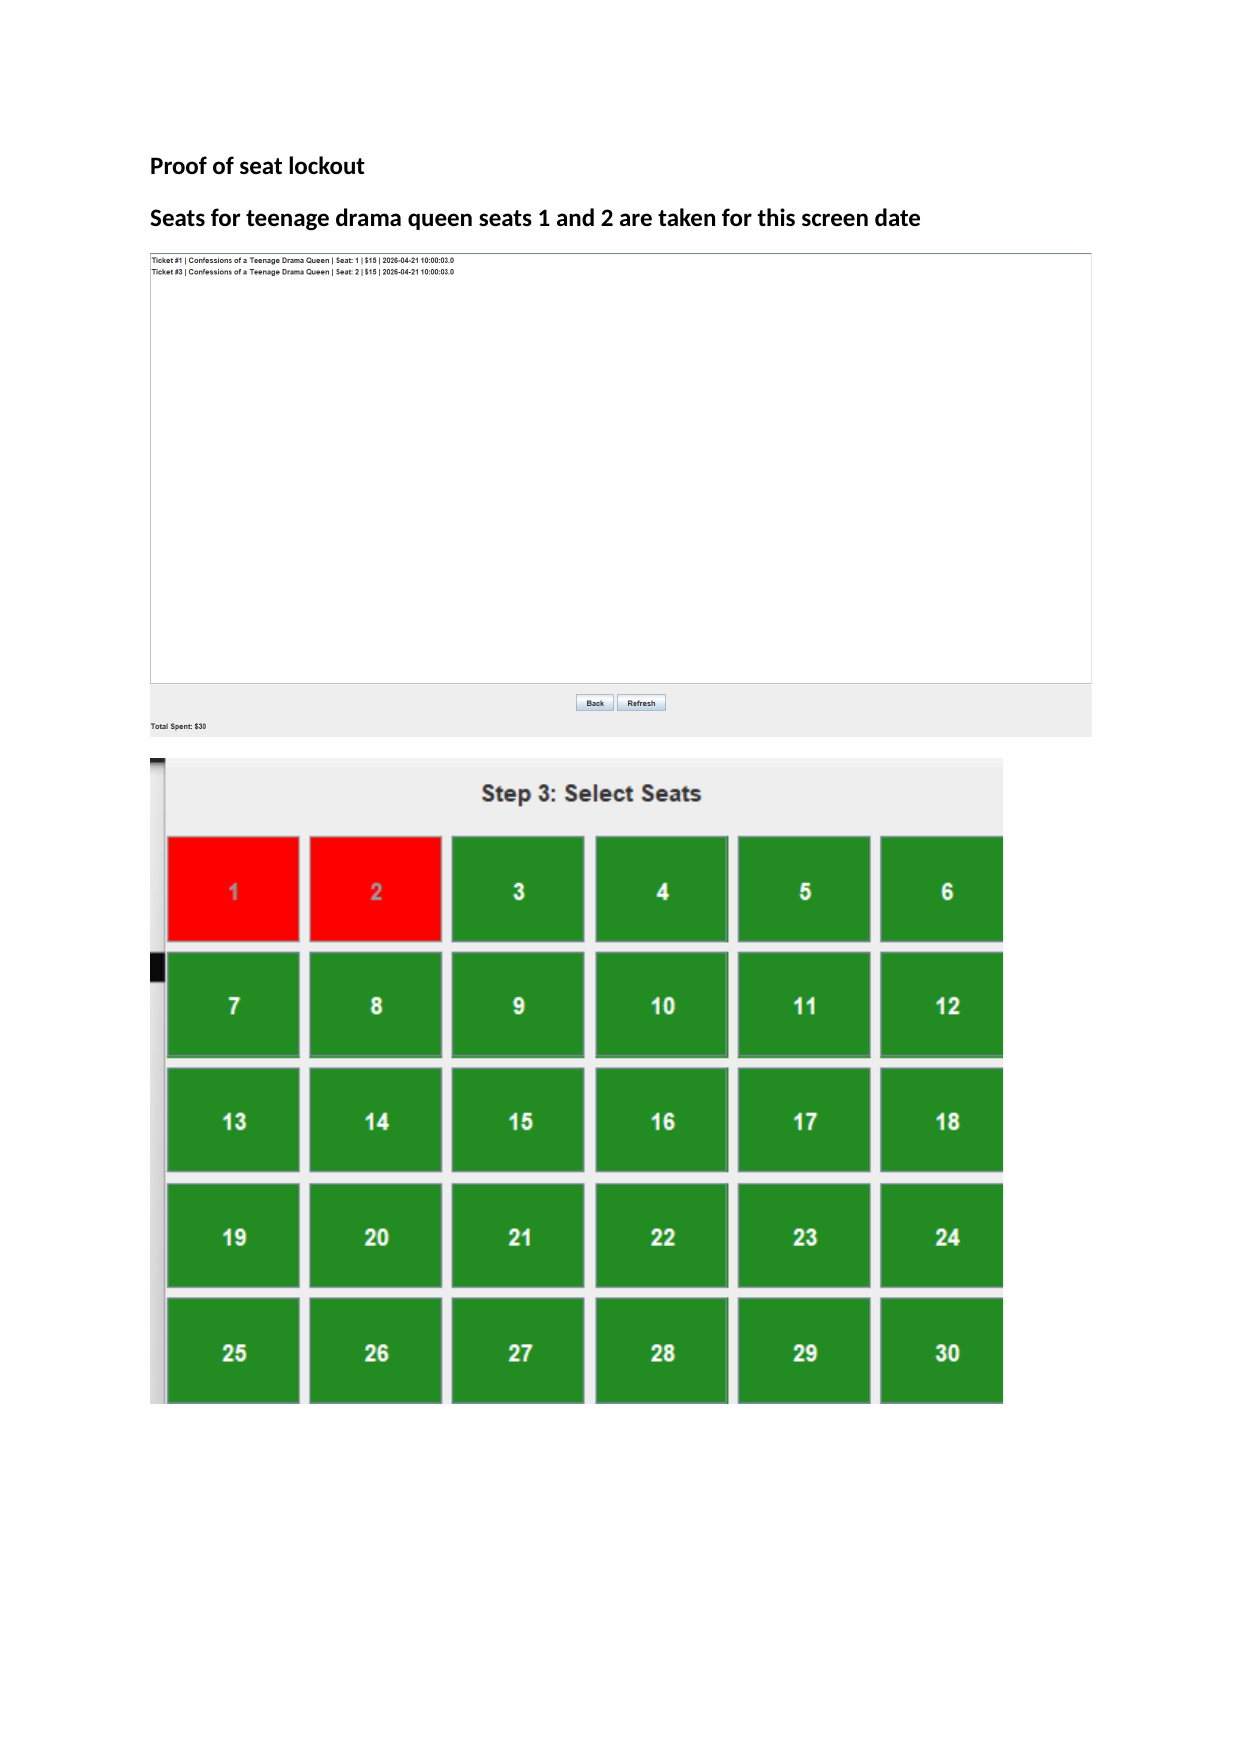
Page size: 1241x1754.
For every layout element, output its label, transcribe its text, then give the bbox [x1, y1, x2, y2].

text Seats for teenage drama queen seats 1 and 2 are taken for this screen date [150, 202, 1090, 232]
text Proof of seat lockout [150, 150, 1090, 181]
